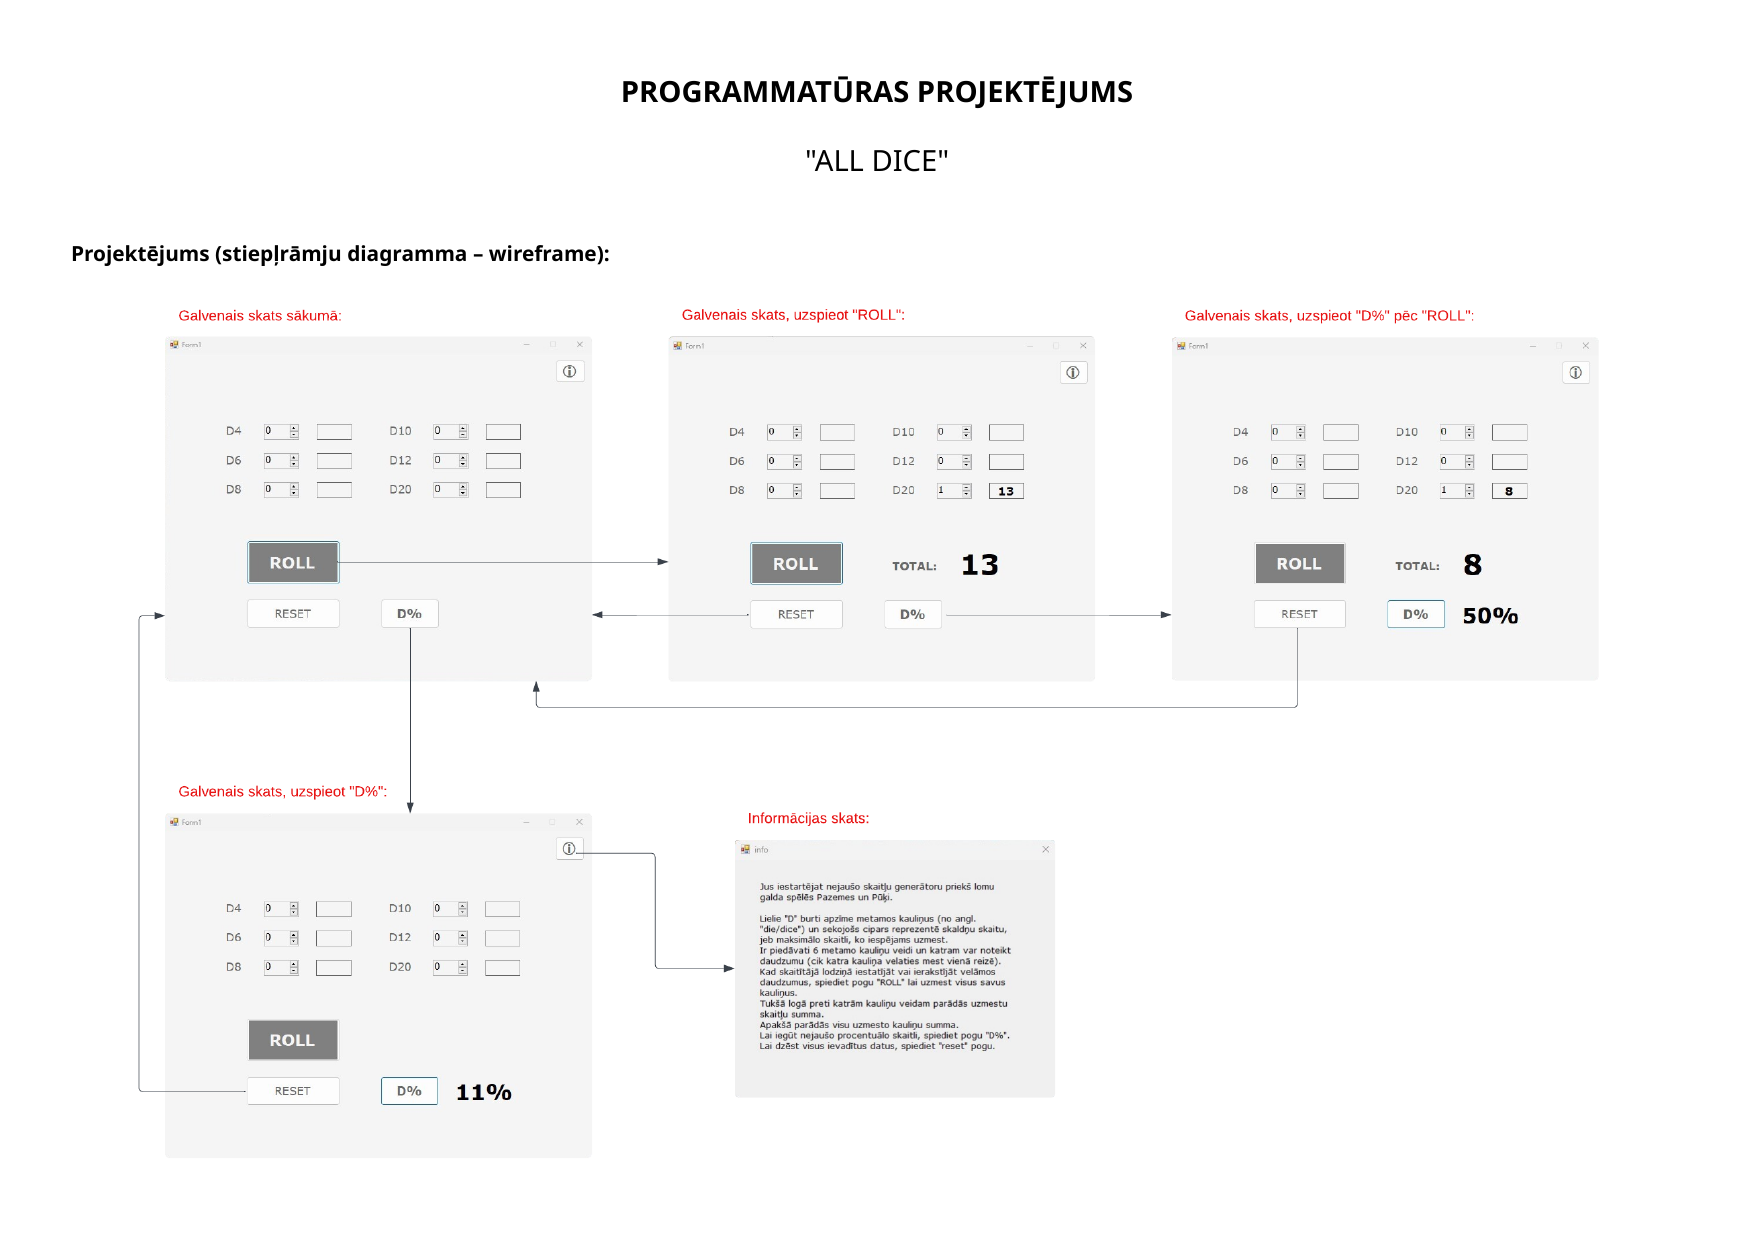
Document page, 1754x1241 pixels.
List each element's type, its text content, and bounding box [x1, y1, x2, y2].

picture [112, 270, 1625, 1184]
text PROGRAMMATŪRAS PROJEKTĒJUMS [71, 71, 1683, 111]
text Projektējums (stiepļrāmju diagramma – wireframe): [71, 239, 1683, 267]
text "ALL DICE" [71, 140, 1683, 180]
